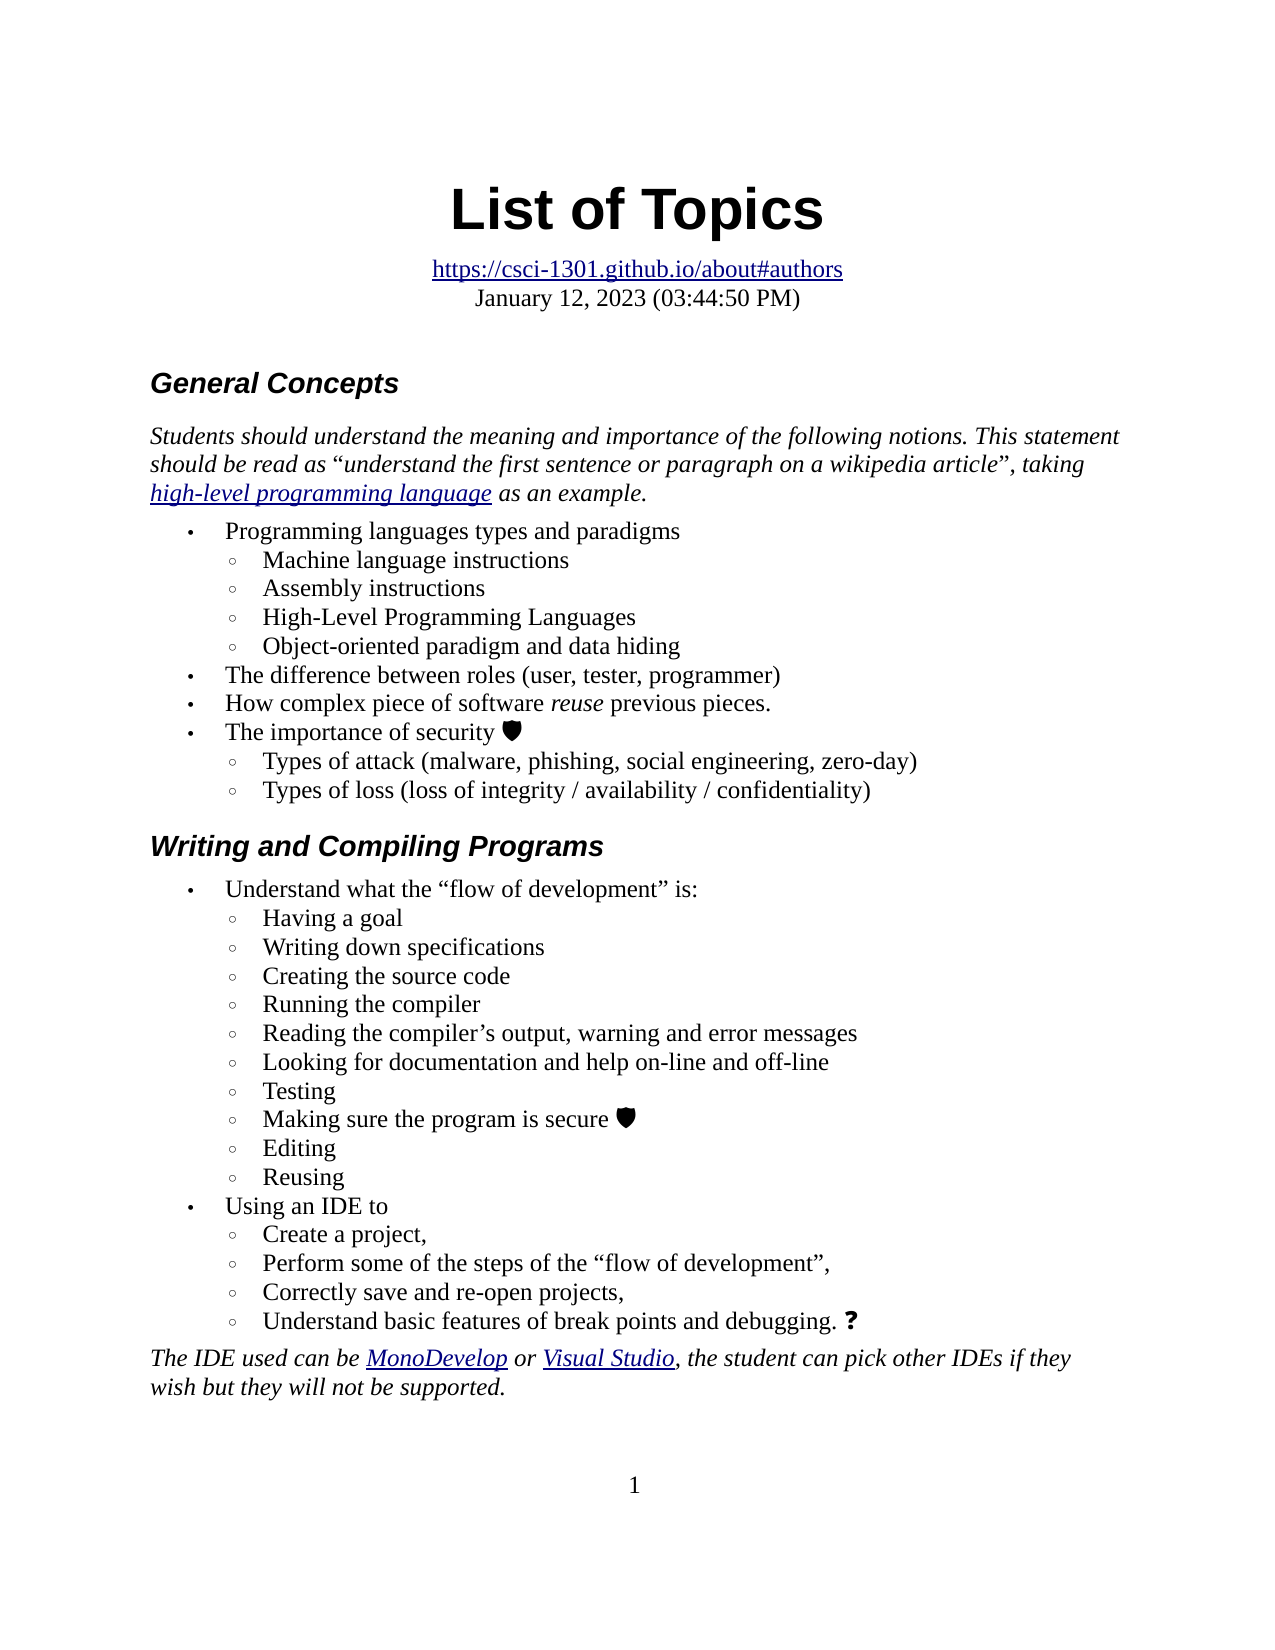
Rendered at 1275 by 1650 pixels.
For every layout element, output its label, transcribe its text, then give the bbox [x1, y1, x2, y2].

list Creating the source code [225, 961, 1125, 989]
list Types of loss (loss of integrity / availability / confidentiality) [225, 775, 1125, 803]
list Reading the compiler’s output, warning and error messages [225, 1018, 1125, 1047]
list Running the compiler [225, 989, 1125, 1018]
list Looking for documentation and help on-line and off-line [225, 1047, 1125, 1076]
list High-Level Programming Languages [225, 602, 1125, 631]
list Create a project, [225, 1219, 1125, 1248]
text Students should understand the meaning and importance of the following notions. This statement should be read as “understand the first sentence or paragraph on a wikipedia article”, taking high-level programming language as an example. [150, 421, 1125, 507]
list Making sure the program is secure 🛡 [225, 1104, 1125, 1133]
list Testing [225, 1076, 1125, 1104]
text https://csci-1301.github.io/about#authors [150, 254, 1125, 283]
list Understand what the “flow of development” is: [187, 874, 1125, 903]
text The IDE used can be MonoDevelop or Visual Studio, the student can pick other IDEs if they wish but they will not be supported. [150, 1343, 1125, 1401]
list Correctly save and re-open projects, [225, 1277, 1125, 1306]
list Understand basic features of break points and debugging. ❓ [225, 1306, 1125, 1334]
title List of Topics [150, 175, 1125, 242]
list Assembly instructions [225, 573, 1125, 602]
list Writing down specifications [225, 932, 1125, 961]
list How complex piece of software reuse previous pieces. [187, 688, 1125, 717]
list Perform some of the steps of the “flow of development”, [225, 1248, 1125, 1277]
list Reusing [225, 1162, 1125, 1191]
list Types of attack (malware, phishing, social engineering, zero-day) [225, 746, 1125, 775]
list Object-oriented paradigm and data hiding [225, 631, 1125, 660]
list The importance of security 🛡 [187, 717, 1125, 746]
list Using an IDE to [187, 1191, 1125, 1219]
text January 12, 2023 (03:44:50 PM) [150, 283, 1125, 312]
list The difference between roles (user, tester, programmer) [187, 660, 1125, 688]
subtitle Writing and Compiling Programs [150, 828, 1125, 862]
list Programming languages types and paradigms [187, 516, 1125, 545]
subtitle General Concepts [150, 366, 1125, 399]
list Machine language instructions [225, 545, 1125, 573]
list Having a goal [225, 903, 1125, 932]
list Editing [225, 1133, 1125, 1162]
